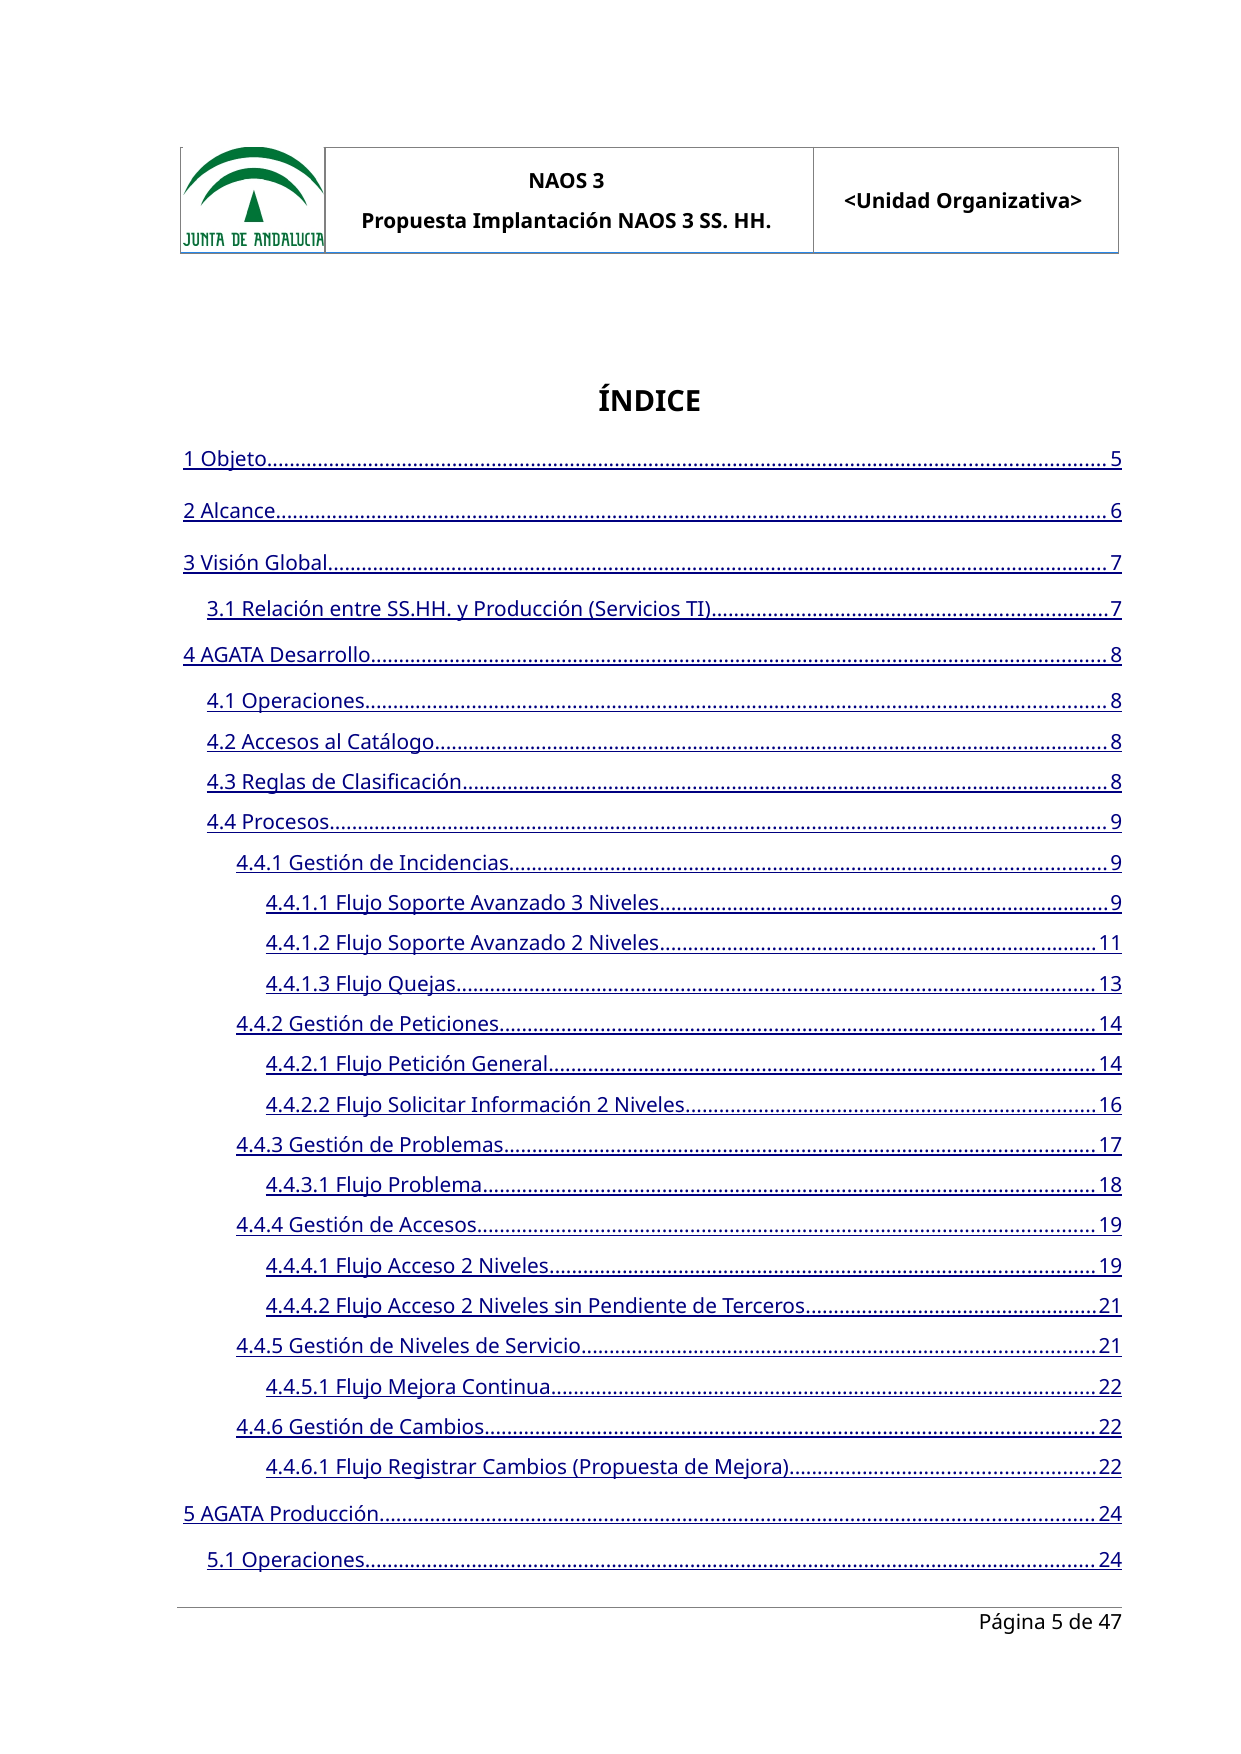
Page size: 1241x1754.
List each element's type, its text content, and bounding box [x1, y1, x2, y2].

text 3 Visión Global 7 [183, 548, 1122, 572]
text 4.4.1.3 Flujo Quejas 13 [266, 969, 1122, 993]
subtitle ÍNDICE [177, 380, 1122, 420]
text 4.4.2.1 Flujo Petición General 14 [266, 1049, 1122, 1073]
text 4.4.3 Gestión de Problemas 17 [236, 1130, 1122, 1154]
text 4.1 Operaciones 8 [207, 687, 1122, 711]
text 1 Objeto 5 [183, 444, 1122, 468]
text 4.4.4 Gestión de Accesos 19 [236, 1211, 1122, 1235]
text 4.4.5.1 Flujo Mejora Continua 22 [266, 1372, 1122, 1396]
picture [183, 147, 324, 246]
text 2 Alcance 6 [183, 496, 1122, 520]
text 5 AGATA Producción 24 [183, 1499, 1122, 1523]
text 4.4.6 Gestión de Cambios 22 [236, 1412, 1122, 1436]
text 4.4.4.1 Flujo Acceso 2 Niveles 19 [266, 1251, 1122, 1275]
text 4.4.2.2 Flujo Solicitar Información 2 Niveles 16 [266, 1090, 1122, 1114]
text 4.4 Procesos 9 [207, 807, 1122, 832]
text 4.4.4.2 Flujo Acceso 2 Niveles sin Pendiente de Terceros 21 [266, 1291, 1122, 1315]
text 4.4.1.2 Flujo Soporte Avanzado 2 Niveles 11 [266, 928, 1122, 953]
text 4.4.1.1 Flujo Soporte Avanzado 3 Niveles 9 [266, 888, 1122, 912]
text 4 AGATA Desarrollo 8 [183, 640, 1122, 664]
text 4.4.2 Gestión de Peticiones 14 [236, 1009, 1122, 1033]
text 4.4.3.1 Flujo Problema 18 [266, 1170, 1122, 1194]
text 3.1 Relación entre SS.HH. y Producción (Servicios TI) 7 [207, 594, 1122, 618]
text 4.4.1 Gestión de Incidencias 9 [236, 848, 1122, 872]
text 4.3 Reglas de Clasificación 8 [207, 767, 1122, 791]
text 4.2 Accesos al Catálogo 8 [207, 727, 1122, 751]
text 4.4.5 Gestión de Niveles de Servicio 21 [236, 1332, 1122, 1356]
text 5.1 Operaciones 24 [207, 1545, 1122, 1569]
text 4.4.6.1 Flujo Registrar Cambios (Propuesta de Mejora) 22 [266, 1452, 1122, 1477]
